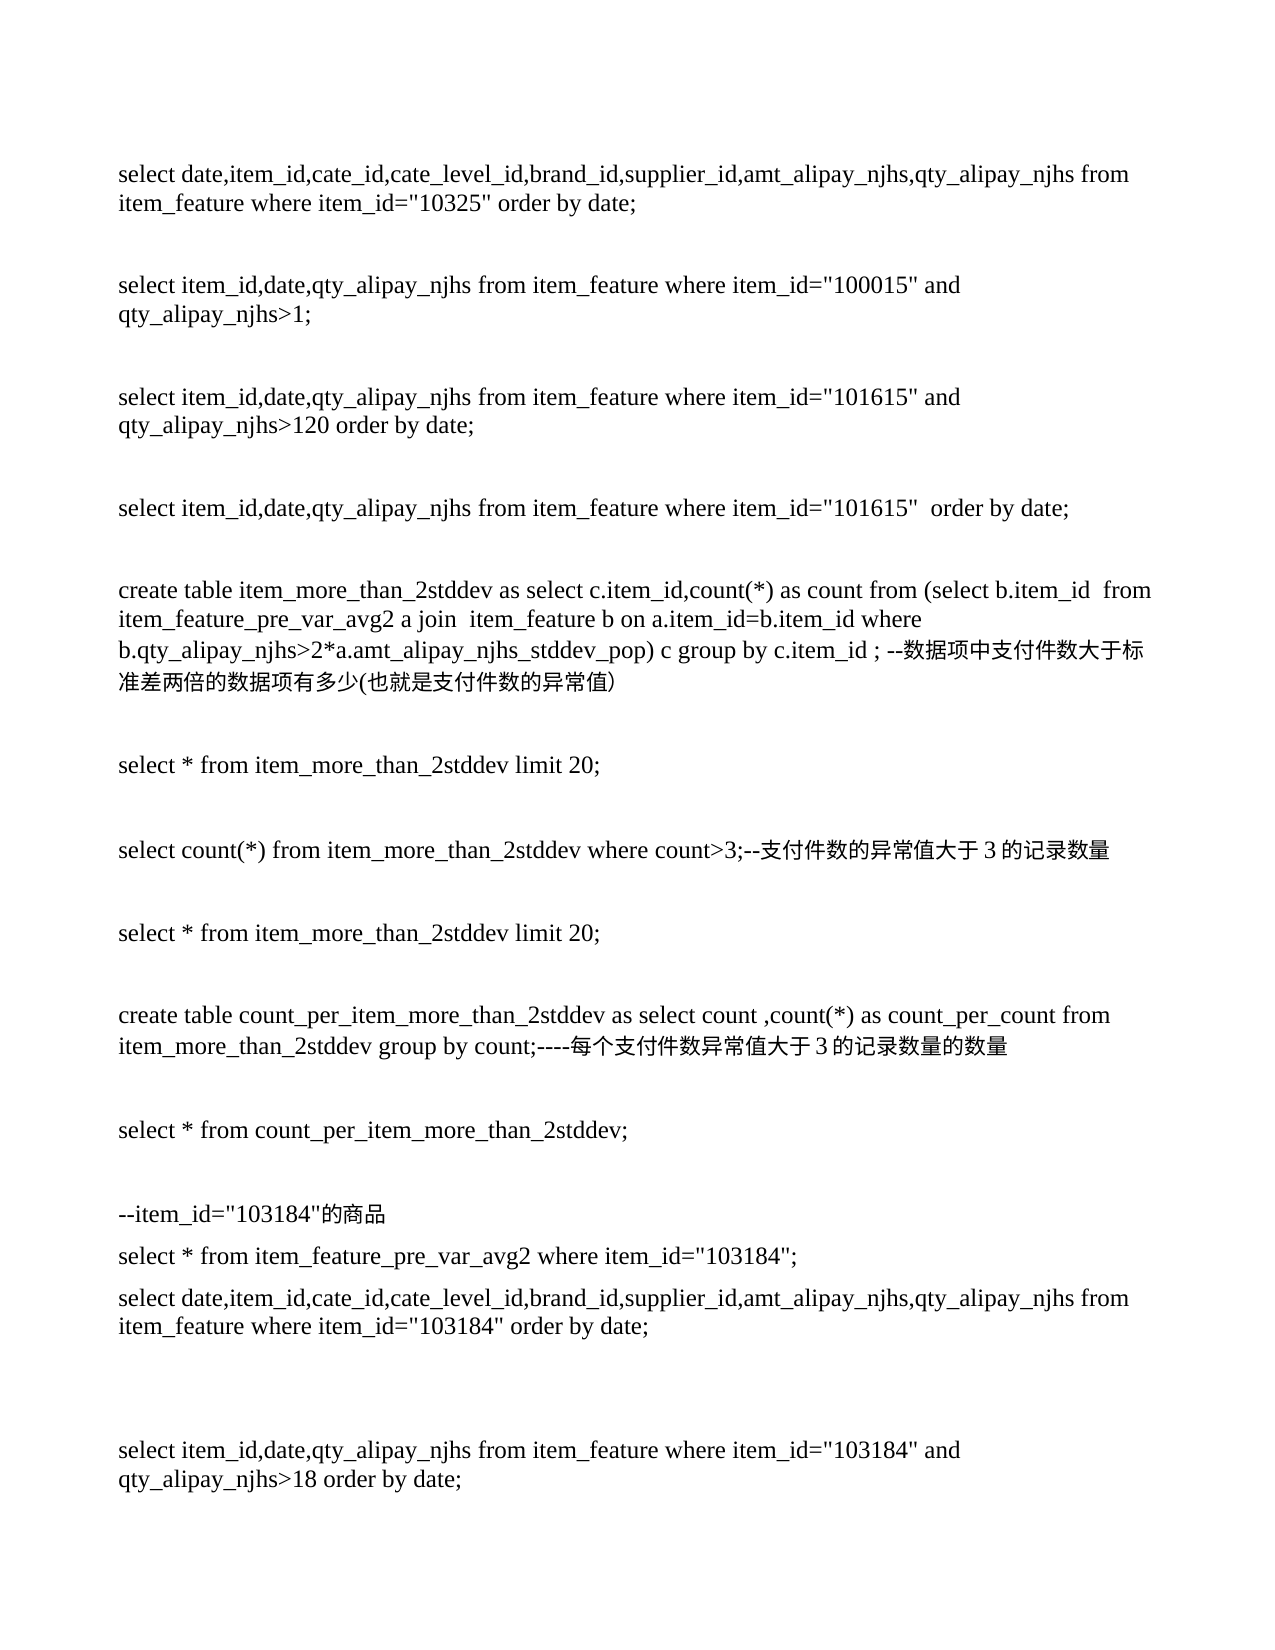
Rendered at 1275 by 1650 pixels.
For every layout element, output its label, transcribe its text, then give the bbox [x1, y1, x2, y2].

text select date,item_id,cate_id,cate_level_id,brand_id,supplier_id,amt_alipay_njhs,qty_alipay_njhs from item_feature where item_id="10325" order by date; [118, 159, 1157, 217]
text select date,item_id,cate_id,cate_level_id,brand_id,supplier_id,amt_alipay_njhs,qty_alipay_njhs from item_feature where item_id="103184" order by date; [118, 1283, 1157, 1340]
text select item_id,date,qty_alipay_njhs from item_feature where item_id="100015" and qty_alipay_njhs>1; [118, 271, 1157, 328]
text select count(*) from item_more_than_2stddev where count>3;--支付件数的异常值大于3的记录数量 [118, 833, 1157, 864]
text create table item_more_than_2stddev as select c.item_id,count(*) as count from (select b.item_id from item_feature_pre_var_avg2 a join item_feature b on a.item_id=b.item_id where b.qty_alipay_njhs>2*a.amt_alipay_njhs_stddev_pop) c group by c.item_id ; --数据项中支付件数大于标准差两倍的数据项有多少(也就是支付件数的异常值） [118, 576, 1157, 696]
text select * from item_feature_pre_var_avg2 where item_id="103184"; [118, 1241, 1157, 1270]
text select item_id,date,qty_alipay_njhs from item_feature where item_id="101615" order by date; [118, 493, 1157, 522]
text select * from item_more_than_2stddev limit 20; [118, 750, 1157, 779]
text select * from count_per_item_more_than_2stddev; [118, 1115, 1157, 1143]
text select item_id,date,qty_alipay_njhs from item_feature where item_id="103184" and qty_alipay_njhs>18 order by date; [118, 1435, 1157, 1493]
text select item_id,date,qty_alipay_njhs from item_feature where item_id="101615" and qty_alipay_njhs>120 order by date; [118, 382, 1157, 439]
text select * from item_more_than_2stddev limit 20; [118, 918, 1157, 947]
text create table count_per_item_more_than_2stddev as select count ,count(*) as count_per_count from item_more_than_2stddev group by count;----每个支付件数异常值大于3的记录数量的数量 [118, 1001, 1157, 1061]
text --item_id="103184"的商品 [118, 1197, 1157, 1229]
